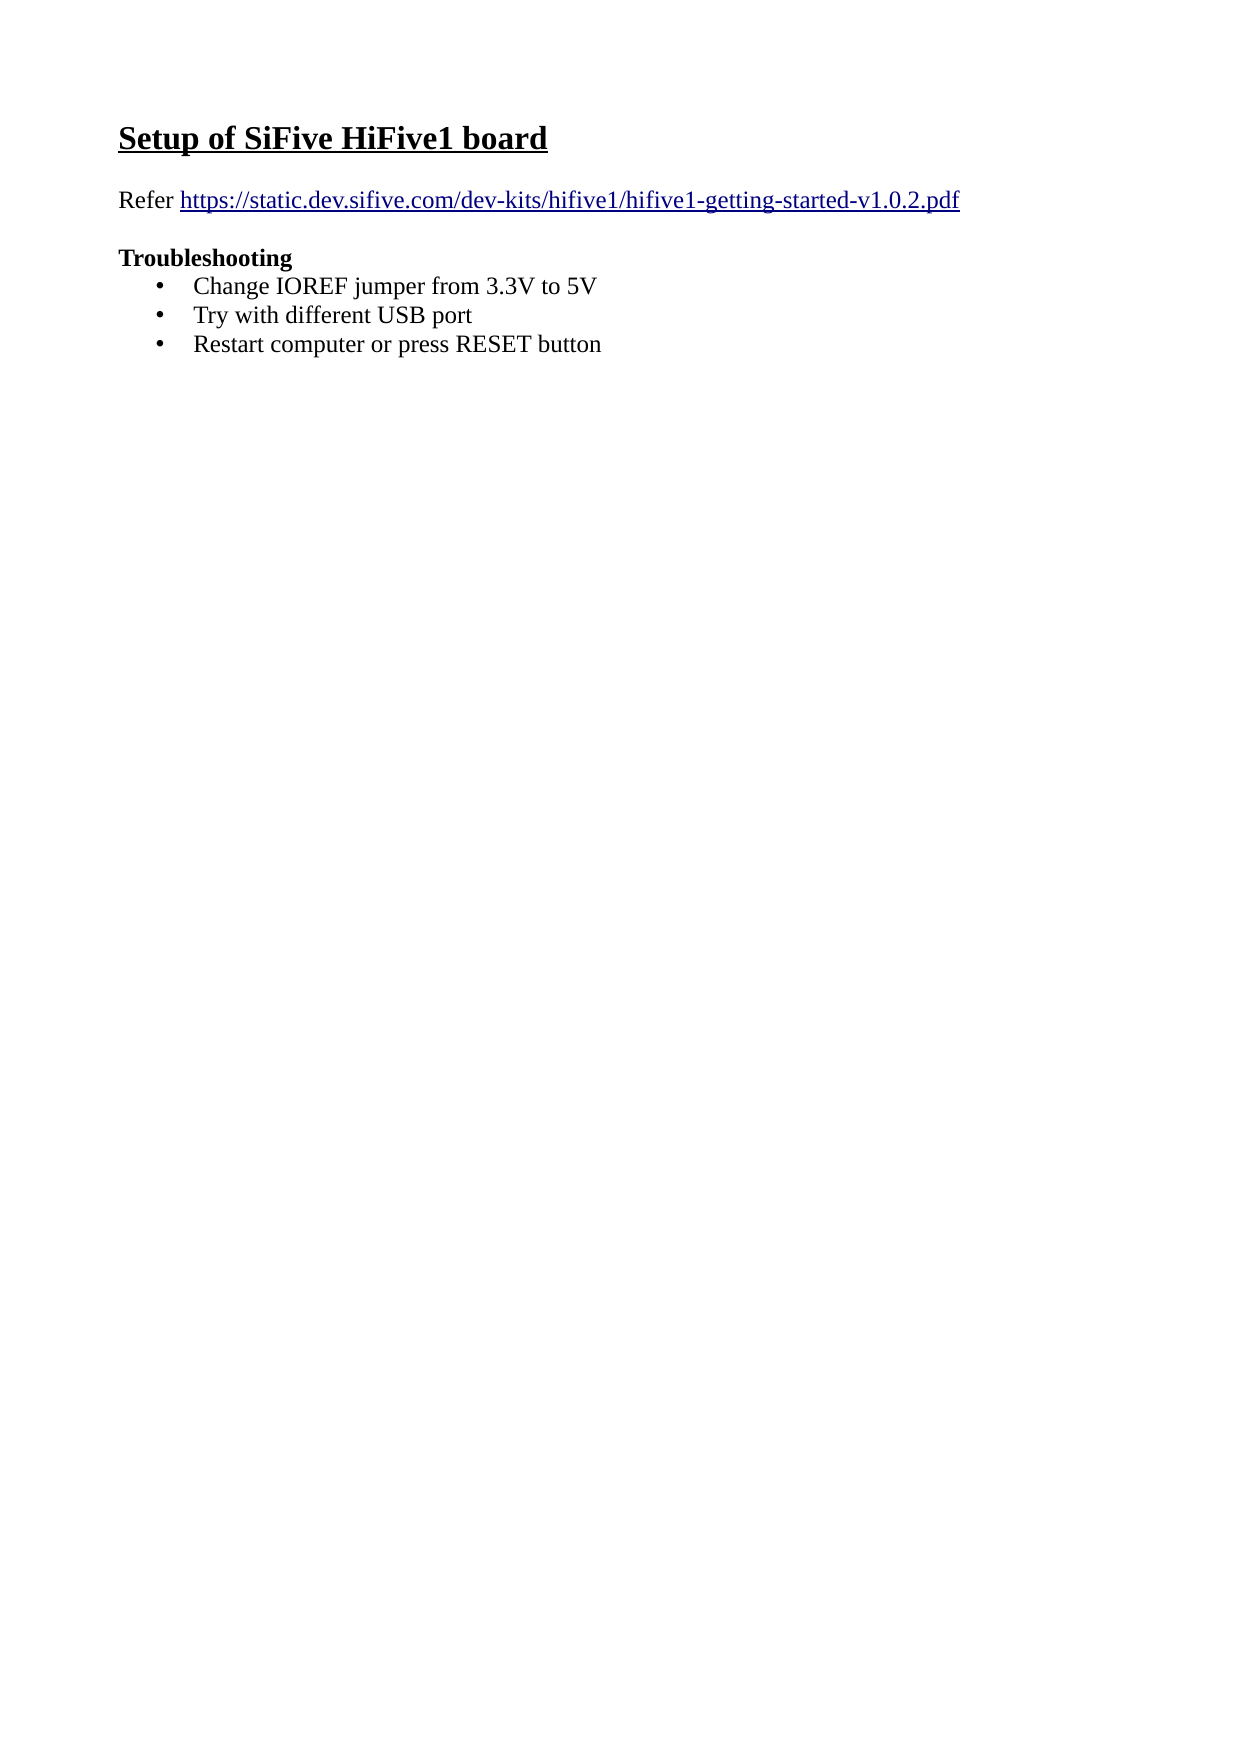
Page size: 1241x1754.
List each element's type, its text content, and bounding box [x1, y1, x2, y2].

text Troubleshooting [118, 243, 1122, 271]
list Try with different USB port [156, 300, 1122, 329]
list Restart computer or press RESET button [156, 329, 1122, 358]
list Change IOREF jumper from 3.3V to 5V [156, 271, 1122, 300]
text Refer https://static.dev.sifive.com/dev-kits/hifive1/hifive1-getting-started-v1.0.2.pdf [118, 185, 1122, 214]
text Setup of SiFive HiFive1 board [118, 118, 1122, 156]
